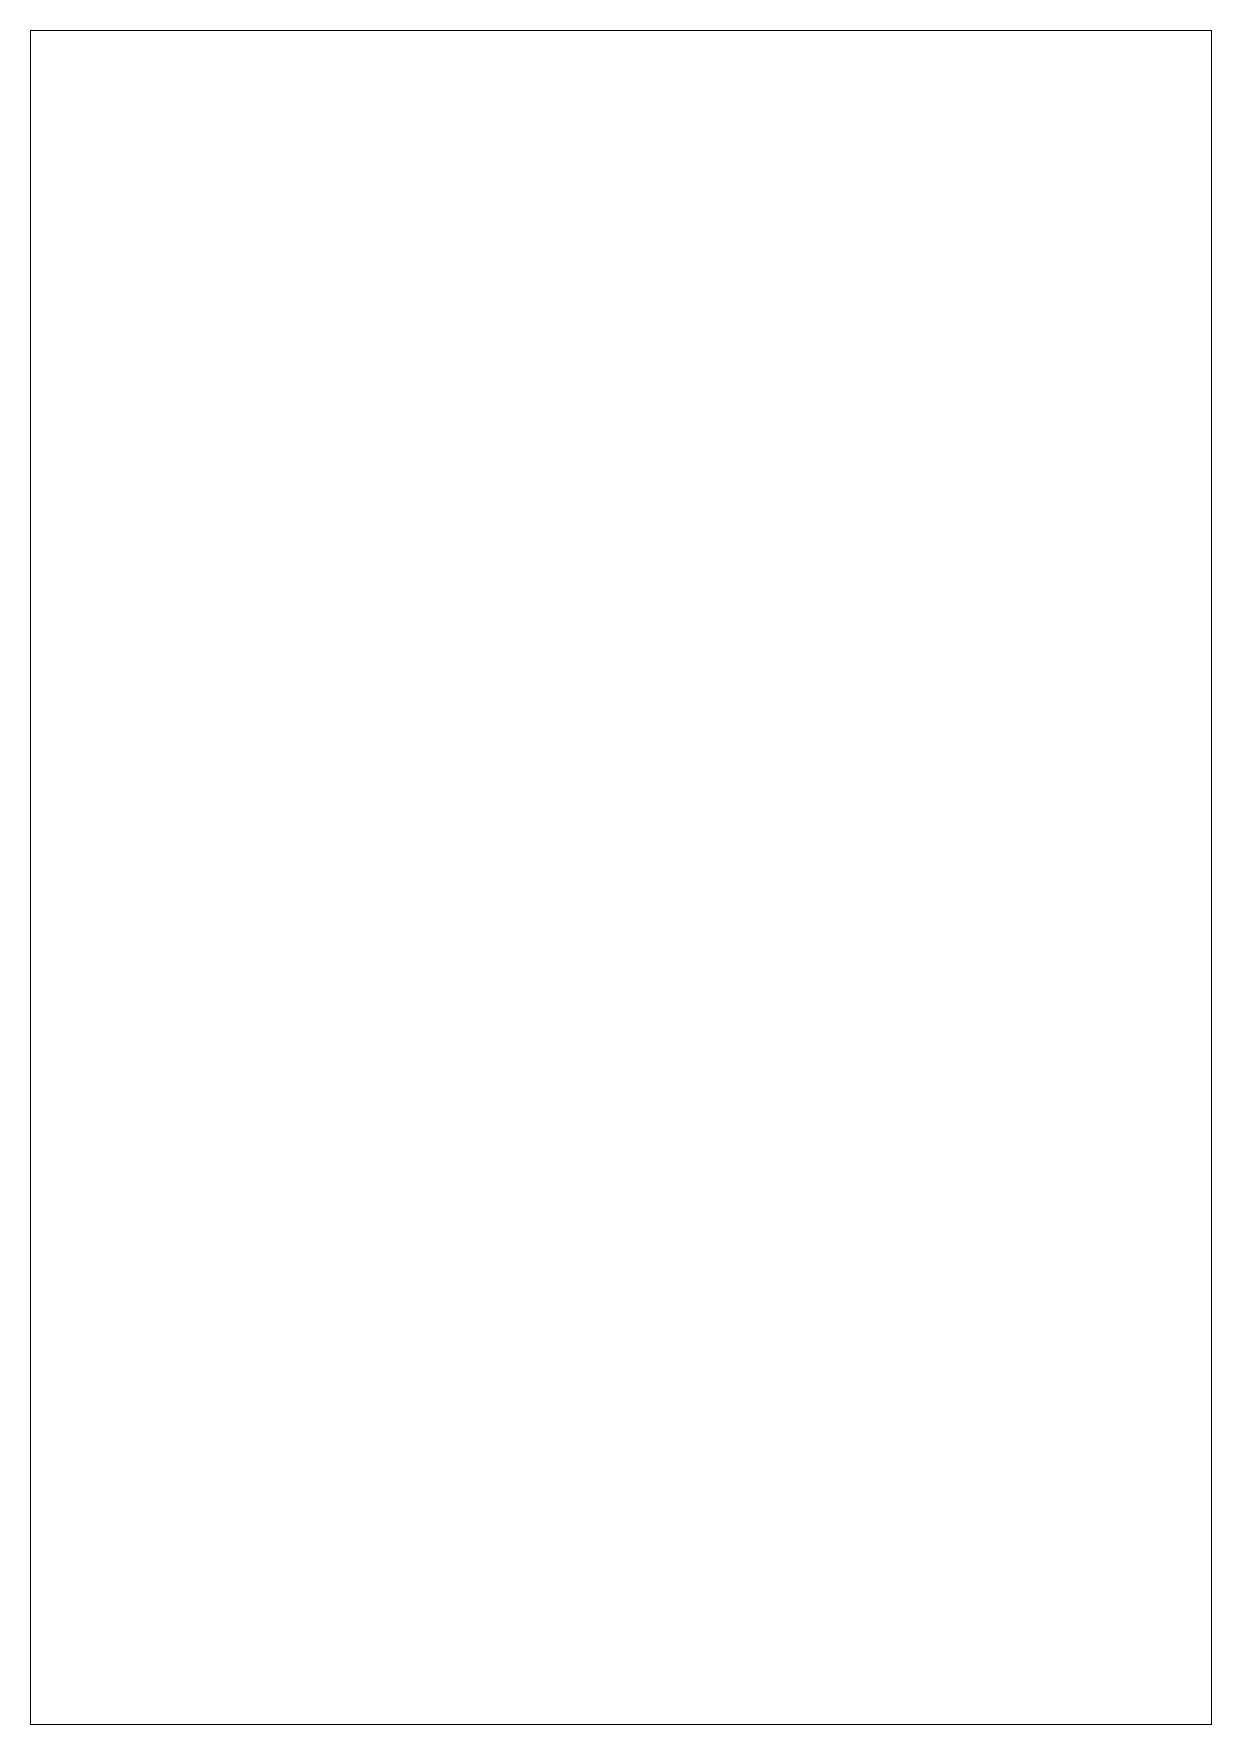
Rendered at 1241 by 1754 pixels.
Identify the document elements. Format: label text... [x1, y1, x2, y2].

text </if> [32, 49, 1208, 73]
text </for> [32, 73, 1208, 97]
